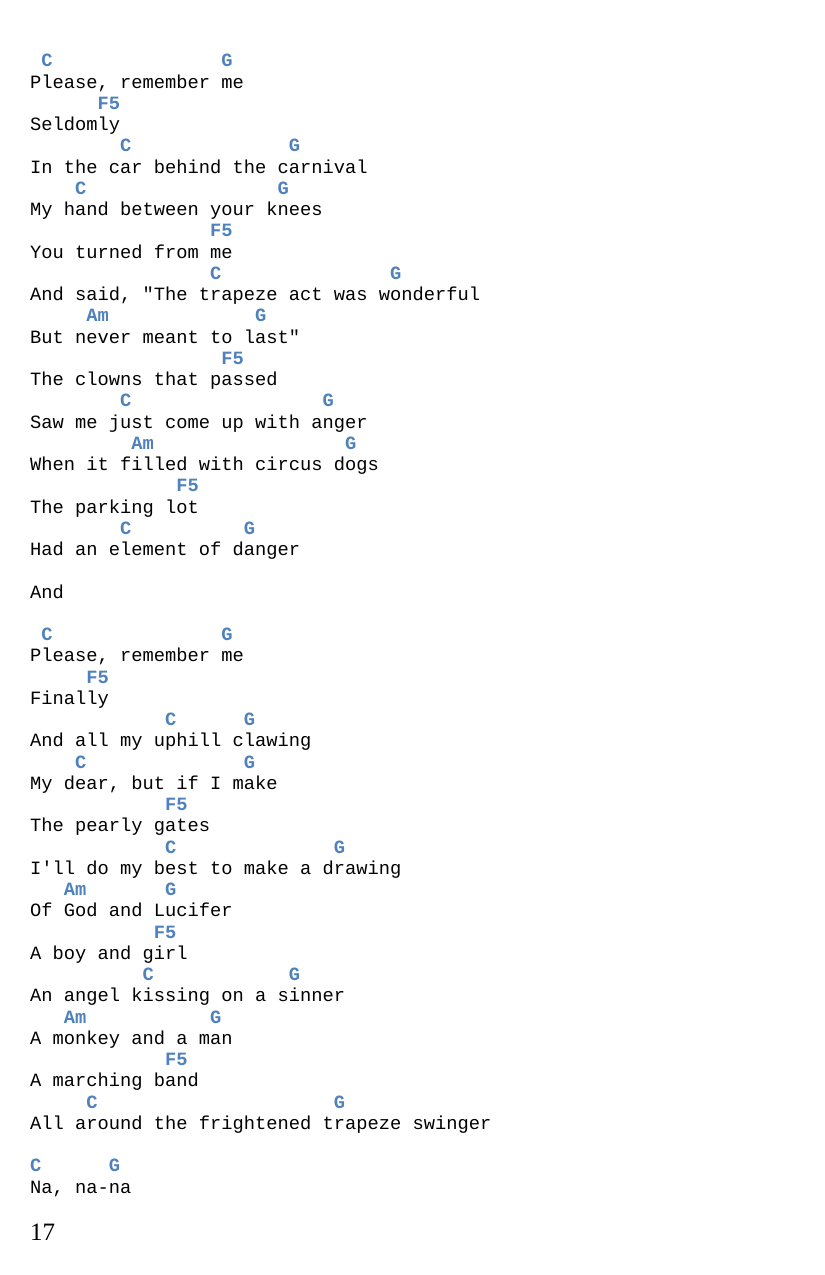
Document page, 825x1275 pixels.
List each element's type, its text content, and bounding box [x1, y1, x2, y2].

text F5 [30, 349, 806, 370]
text I'll do my best to make a drawing [30, 859, 806, 880]
text But never meant to last" [30, 327, 806, 349]
text Na, na-na [30, 1177, 806, 1199]
text F5 [30, 221, 806, 242]
text F5 [30, 922, 806, 944]
text An angel kissing on a sinner [30, 986, 806, 1007]
text Of God and Lucifer [30, 901, 806, 922]
text Please, remember me [30, 72, 806, 94]
text F5 [30, 476, 806, 497]
text Am G [30, 434, 806, 455]
text Finally [30, 689, 806, 710]
text And all my uphill clawing [30, 731, 806, 752]
text F5 [30, 667, 806, 689]
text C G [30, 519, 806, 540]
text C G [30, 264, 806, 285]
text You turned from me [30, 242, 806, 264]
text C G [30, 710, 806, 731]
text C G [30, 136, 806, 157]
text And said, "The trapeze act was wonderful [30, 285, 806, 306]
text My hand between your knees [30, 200, 806, 221]
text C G [30, 625, 806, 646]
text The parking lot [30, 497, 806, 519]
text C G [30, 1156, 806, 1177]
text Am G [30, 880, 806, 901]
text F5 [30, 795, 806, 816]
text C G [30, 1092, 806, 1114]
text A boy and girl [30, 944, 806, 965]
text Saw me just come up with anger [30, 412, 806, 434]
text In the car behind the carnival [30, 157, 806, 179]
text A marching band [30, 1071, 806, 1092]
text C G [30, 837, 806, 859]
text The pearly gates [30, 816, 806, 837]
text The clowns that passed [30, 370, 806, 391]
text All around the frightened trapeze swinger [30, 1114, 806, 1135]
text Am G [30, 306, 806, 327]
text A monkey and a man [30, 1029, 806, 1050]
text C G [30, 51, 806, 72]
text C G [30, 179, 806, 200]
text C G [30, 965, 806, 986]
text When it filled with circus dogs [30, 455, 806, 476]
text C G [30, 391, 806, 412]
text And [30, 582, 806, 604]
text Had an element of danger [30, 540, 806, 561]
text F5 [30, 94, 806, 115]
text Am G [30, 1007, 806, 1029]
text C G [30, 752, 806, 774]
text My dear, but if I make [30, 774, 806, 795]
text Seldomly [30, 115, 806, 136]
text Please, remember me [30, 646, 806, 667]
text F5 [30, 1050, 806, 1071]
